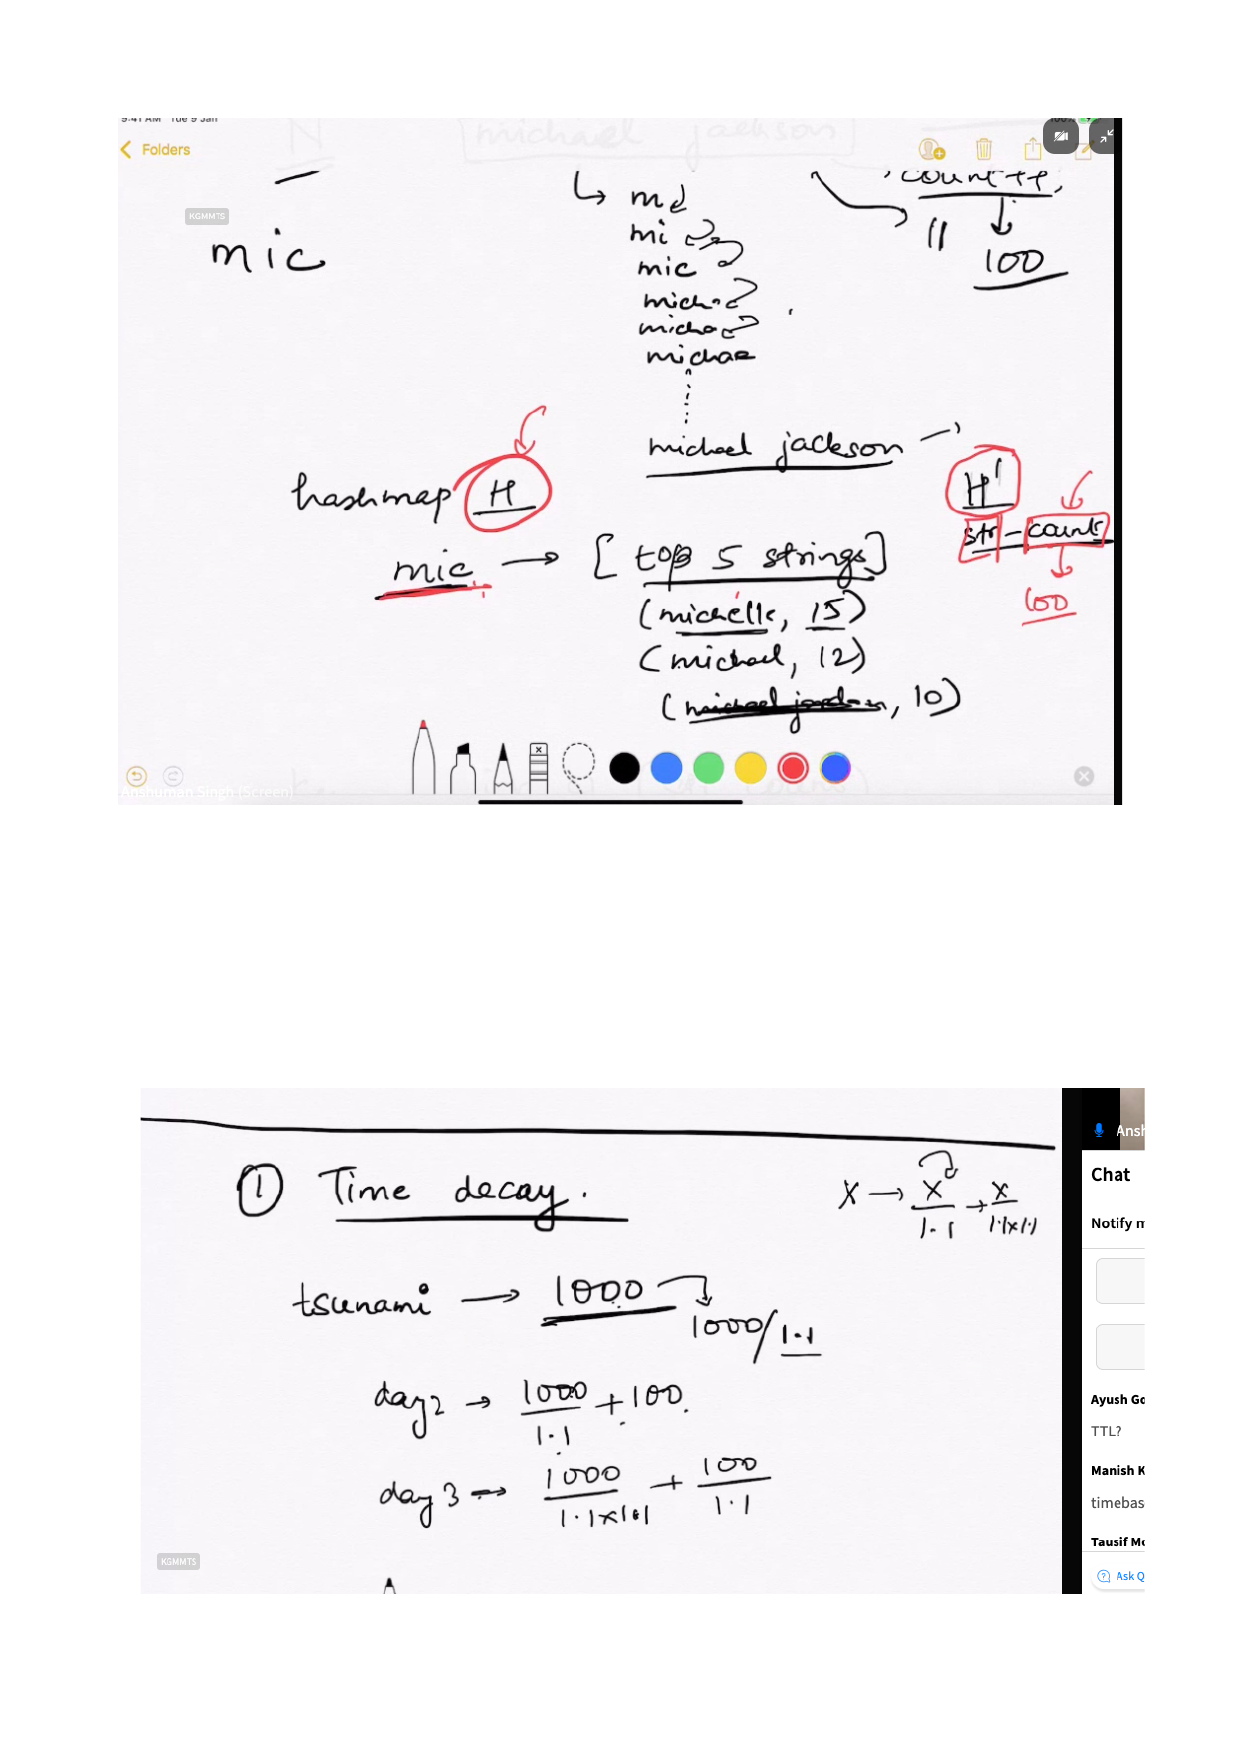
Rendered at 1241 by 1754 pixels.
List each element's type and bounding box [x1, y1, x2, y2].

picture [140, 1088, 1145, 1594]
picture [118, 118, 1123, 805]
